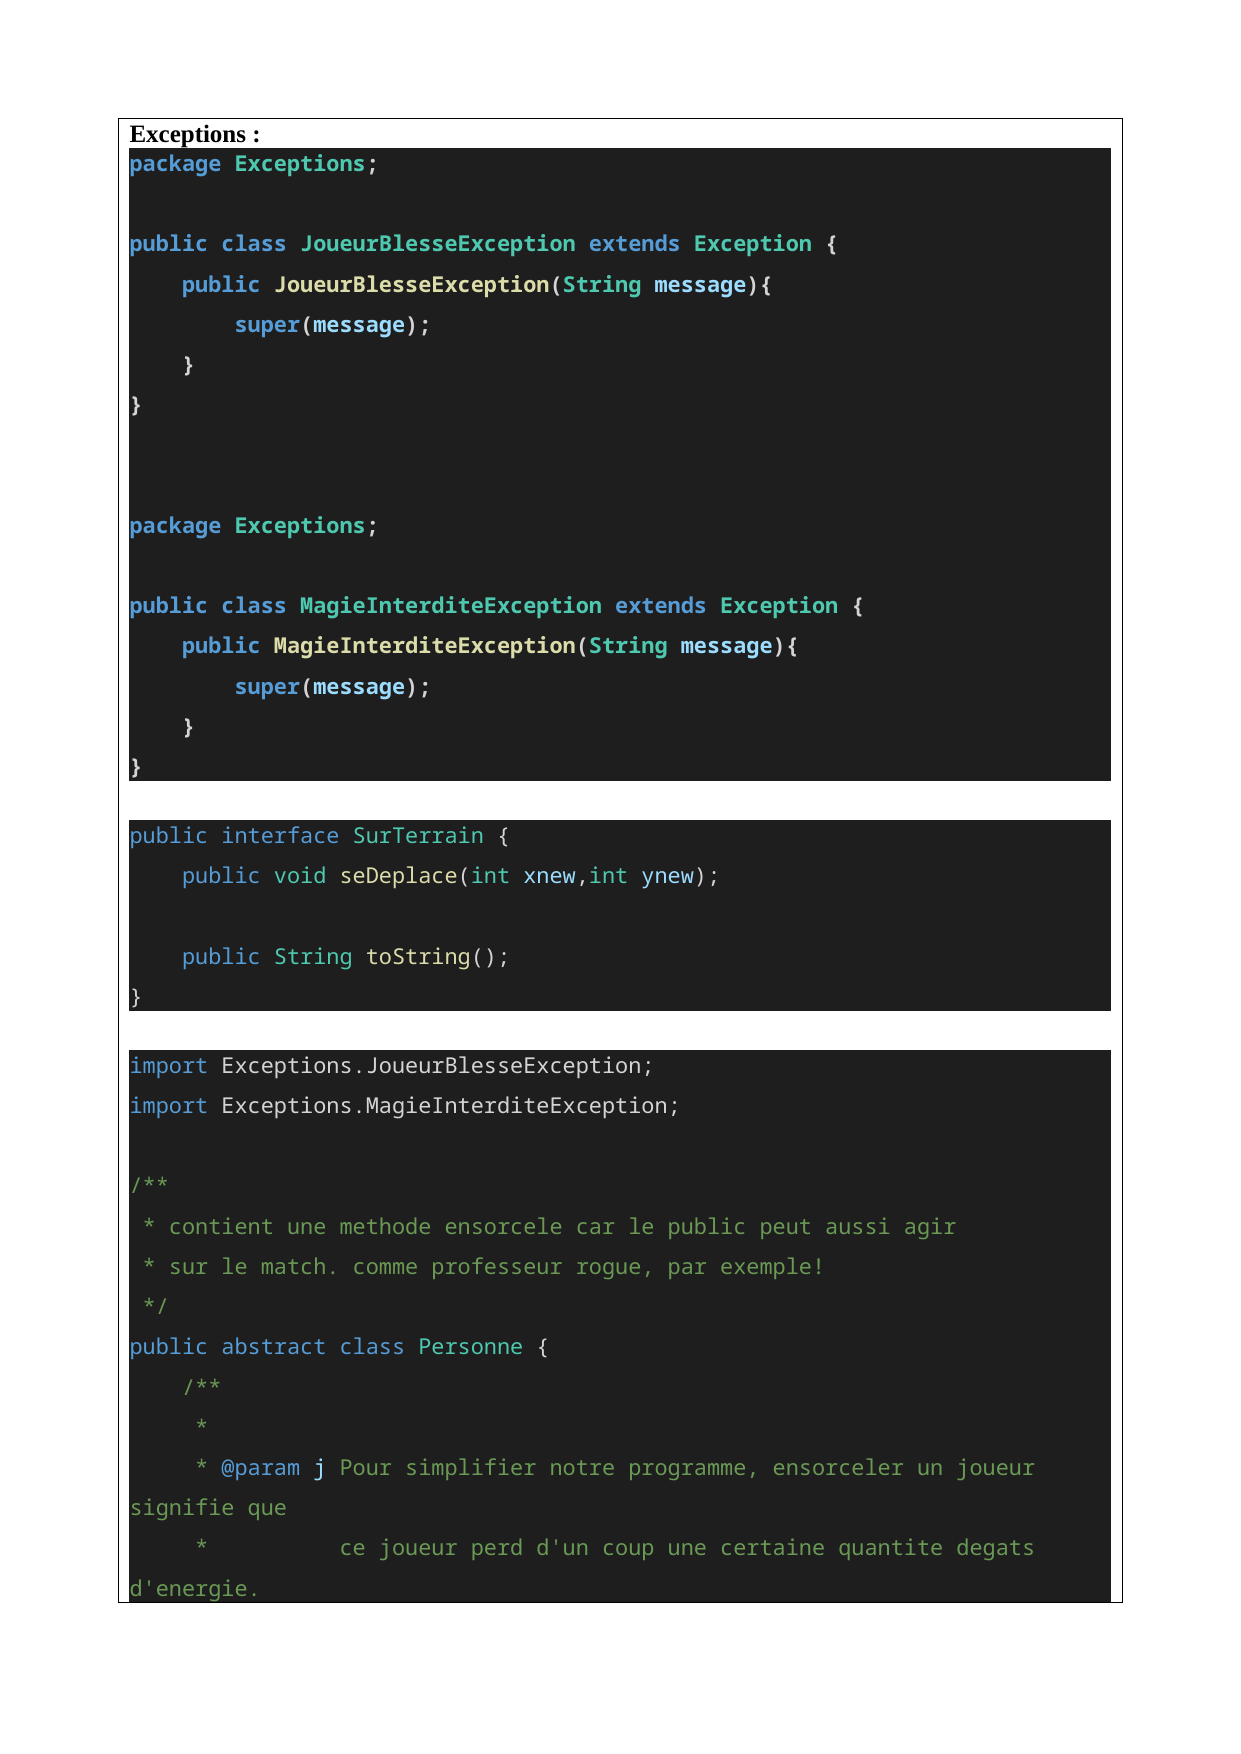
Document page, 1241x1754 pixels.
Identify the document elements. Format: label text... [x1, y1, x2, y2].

table_header Copier / coller vos classes et interfaces à partir d'ici : Exceptions : package Exceptions; public class JoueurBlesseException extends Exception { public JoueurBlesseException(String message){ super(message); } } package Exceptions; public class MagieInterditeException extends Exception { public MagieInterditeException(String message){ super(message); } } public interface SurTerrain { public void seDeplace(int xnew,int ynew); public String toString(); } import Exceptions.JoueurBlesseException; import Exceptions.MagieInterditeException; /** * contient une methode ensorcele car le public peut aussi agir * sur le match. comme professeur rogue, par exemple! */ public abstract class Personne { /** * * @param j Pour simplifier notre programme, ensorceler un joueur signifie que * ce joueur perd d'un coup une certaine quantite degats d'energie. * @throws MagieInterditeException * @throws JoueurBlesseException */ public void ensorceleJoueur(Joueur j, int degats) throws MagieInterditeException, JoueurBlesseException { j.energie -= degats; j.perteEnergie(degats); } } import Exceptions.JoueurBlesseException; import Exceptions.MagieInterditeException; /** * un joueur a une jauge d'energie qui se vide si il est ensorcelé ou si il se * blesse a cause d'un cognard. Si la jauge est vide alors le joueur sort du * terrain. */ public abstract class Joueur extends Personne implements SurTerrain { protected String nom; protected int energie; protected final int energieMax = 10; protected int x; protected int y; protected Joueur(String nom){ this.nom = nom; energie = energieMax; } /** * * @param a * @param b * @return la distance entre le joueur et l'élèment en position (a,b) */ public double distanceTo(int a, int b){ return Math.sqrt((a - x)*(a - x) + (b - y)*(b - y)); } /** * place le joueur sur le terrain en fonction de son * role dans l'equipe et de sa proximite avec une balle */ public void seDeplace(int x, int y){ this.x = x; this.y = y; } /** * @param adverse * @return le joueur adverse le plus proche du joueur courant */ public Joueur plusProche(Equipe adverse){ Joueur j = adverse.compo.get(0); double distanceMin = distanceTo(j.getX(),j.getY()); for(Joueur a: adverse.compo){ if(distanceMin>distanceTo(a.getX(),a.getY())){ distanceMin= distanceTo(a.getX(),a.getY()); j=a; } } return j; } /** * @return x */ public int getX(){ return x; } /** * * @return y */ public int getY(){ return y; } /** * nom du joueur et sa position */ public String toString(){ return nom+" : ("+getX()+","+getY()+")"; } /** * enlève une quantite degats d'energie au joueurs blesse. */ public void perteEnergie(int degats) throws JoueurBlesseException { if (degats>=energieMax-energie){ throw new JoueurBlesseException("Le joueur n'a plus d'energie."); } else { energie -= degats; } } /** * ajoute un niveau d'énergie */ public void ajoutEnergie(int soins){ if(energie<energieMax){ energie+=soins; } } /** * * @return nom */ public String getNom(){ return nom; } /** * @param j * @param degats * @throws JoueurBlesseException */ public void ensorceleJoueur(Joueur j, int degats) throws MagieInterditeException, JoueurBlesseException { super.ensorceleJoueur(j, degats); int proba = (int)(Math.random()*2+1); if (proba == 1){ //1 chance sur 2 de se faire prendre throw new MagieInterditeException("Le joueur "+nom+" a triche ! 10 points sont attribues a l'equipe du joueur "+j.getNom()); } } } /** Joueurs qui se passent le souafle pour tenter de marquer des buts dans l'un des trois cercles d'or. 3 par équipe. */ public class Poursuiveur extends Joueur { private boolean tientSouafle; /** * constructeur de Poursuiveur * @param nom */ public Poursuiveur(String nom){ super(nom); tientSouafle = false; } /** * * le joueur courant realise une passe, ce qui signifie que le souafle peut etre * de nouveau attrape par n'importe qui. */ public void passe(Souafle s, Terrain t){ tientSouafle = false; System.out.println(nom+" a passe le souafle !"); s.seDeplace(t); } /** * appelee quand un poursuiveur attrape un souafle * @param s */ public void attrapeSouafle(Souafle s){ tientSouafle = true; s.seDeplace(x, y); } /** * @return true si le poursuiveur a le souafle entre les mains, * false sinon. */ public boolean possedeSouafle(){ return tientSouafle; } /** * affiche le but marque si le gardien adverse n'a pas reussi a l'arreter. * @param arrete,e */ public boolean tirAuBut(boolean arrete, Equipe e){ tientSouafle = false; if(!arrete){ System.out.println("BUT du joueur "+getNom()+" !!!"); e.comptePoints(10); return true; } else { System.out.println("Dommage ! Le poursuiveur "+nom+" a echoue en tentant de marquer !"); return false; } } } /**Joueur protégeant les trois cercles d'or pour empêcher les poursuiveurs adverses de marquer des buts. 1 seul par équipe. */ public class Gardien extends Joueur{ /** * Constructeur de Gardien */ public Gardien(String nom){ super(nom); } /** * @param a,b * @return la distance entre le joueur et l'element de coordonnees a et b */ public double distanceTo(int a, int b){ return Math.sqrt((a - x)*(a - x) + (b - y)*(b - y)); } /** * méthode qui decrit la reussite du gardien lors d'un * tir au but. Si il reussit a arreter le souafle, on return * true, sinon false. */ public boolean defense(){ int alea = (int)(Math.random()*100); if (alea < 50){ return true; } else { return false; } } } public class Attrapeur extends Joueur{ /** * constructeur d'attrapeur */ public Attrapeur(String nom){ super(nom); } /** * méthode qui permet de tester si l'attrapeur arrive à attraper le vif d'or * @param a equipe dont fait partie l'attrapeur */ public boolean attrape(Equipe a){ int proba = (int)(Math.random()*100 + 1); System.out.println(nom+" est tres proche du vif d'or ! Il semble tenter de l'attraper..!"); if(proba <= 20){ a.comptePoints(150); System.out.println(nom+" a attrape le vif d'or !"); return true; } else{ System.out.println("Le vif d'or est trop vif, dommage, il va retenter sa chance !"); return false; } } } public abstract class Balle implements SurTerrain { protected int x; protected int y; /** * Constructeur de Balle */ protected Balle(Terrain t) { x = (int)(Math.random()*t.getLargMax()); y = (int)(Math.random()*t.getLongMax()); } /** * place la balle sur le terrain en fonction de son type */ public void seDeplace(int x, int y){ this.x=x; this.y=y; } /** * @return x */ public int getX(){ return x; } /** * * @return y */ public int getY(){ return y; } public abstract String toString(); } public class Souafle extends Balle{ /** * constructeur de souafle */ public Souafle(Terrain t){ super(t); } /** * gere le deplacement du souafle lorsqu'il est dans les mains de quelqu'un */ public void seDeplace(int x, int y){ this.x = x; this.y = y; } /** * gere le deplacement du souafle lorsqu'il est passe * @param t */ public void seDeplace(Terrain t){ x=(int)(Math.random()*t.getLargMax()); y=(int)(Math.random()*t.getLongMax()); } /** * affiche le type de la balle et sa position */ public String toString(){ return "Souafle : ("+getX()+","+getY()+")"; } } public class VifDOr extends Balle { public boolean attrape = false; /** * constructeur de VifDOr * @param t */ public VifDOr(Terrain t){ super(t); } public void estAttrape(){ attrape = true; } /** * méthode qui permet de déplacer le vif d'or. Cette balle * est tellement rapide qu'on considere que chaque deplacement * la mene vers une case aleatoire du terrain. */ public void seDeplace(Terrain t){ x=(int)(Math.random()*t.getLargMax()); y=(int)(Math.random()*t.getLongMax()); } public String toString(){ return "Vif d'or : ("+getX()+","+getY()+")"; } } public class Public extends Personne { private double puissance; /** * constructeur d'un public */ public Public() { puissance = 75; } /** * méthode qui permet au spectateur d'encourager son équipe passée en argument * un encouragement assez fort remonte le moral (et donc l'energie) de son * equipe ! * * @param a */ public void encourager(Equipe a) { int proba = (int)(Math.random() * 100); if (proba > puissance) { System.out.println("Le public est endiable ! Youhou ! Allez "+a.nom+ " !!!!"); for (Joueur j : a.compo){ j.ajoutEnergie(1); } } } } import java.util.ArrayList; /** * classe representant une equipe. Les equipes correspondent * aux maisons de Poudlard auxquelles appartiennent les joueurs. * Chaque equipe est composee de sept joueurs. */ public class Equipe { private int nbJoueursMax = 5; public String nom; public ArrayList<Joueur> compo; private int nbPoints; /** * constructeur d'equipe * @param nom * @param compo */ public Equipe(String nom, ArrayList<Joueur> compo){ this.nom = nom; this.compo = compo; nbPoints = 0; } /** * ajoute les points gagnes a l'equipe * @param newPoints */ public void comptePoints(int newPoints){ //ex: but d'un souafle donne 10pts, vif d'or rapporte 150pts nbPoints += newPoints; } /** * accesseur du nombre de points * @return */ public int getPoints(){ return nbPoints; } /** * decrit la composition de l'equipe */ public String toString(){ String nomsJoueurs = ""; for (int i=0;i<nbJoueursMax-1;i++){ nomsJoueurs += compo.get(i).nom + ","; } nomsJoueurs += compo.get(nbJoueursMax-1).nom; return "Equipe "+nom+" : "+nomsJoueurs; } } import java.util.ArrayList; public class Match { private static int nbParties = 0; private Equipe team1, team2; private Souafle s; private VifDOr vo; private int lignesTerrain, colonnesTerrain; /** * constructeur de Match, initialise les positions des joueurs et des balles * @param team1 * @param team2 * @param s * @param vo * @param lignesTerrain * @param colonnesTerrain */ public Match(Equipe team1, Equipe team2, Souafle s, VifDOr vo, int lignesTerrain, int colonnesTerrain){ nbParties++; this.team1 = team1; this.team2 = team2; this.s = s; this.vo = vo; this.lignesTerrain = lignesTerrain; this.colonnesTerrain = colonnesTerrain; //initialisation des positions des joueurs: for (Joueur j : team1.compo){ if (j instanceof Gardien){ j.seDeplace((int)(lignesTerrain/2),3); } else { j.seDeplace((int)(Math.random()*lignesTerrain), (int)(Math.random()*(colonnesTerrain/2-5)+5)); } } for (Joueur j : team2.compo){ if (j instanceof Gardien){ j.seDeplace((int)(lignesTerrain/2),colonnesTerrain-4); } else { j.seDeplace((int)(Math.random()*lignesTerrain), (int)(Math.random()*(colonnesTerrain/2-5)+colonnesTerrain/2)); } } //au signal, les balles sont lancees au niveau de la ligne mediane du terrain. s.seDeplace((int)(lignesTerrain/2),(int)(colonnesTerrain/2)); vo.seDeplace((int)(lignesTerrain/2),(int)(colonnesTerrain/2)); } /** * constructeur de clone d'un match, pour ne pas avoir a reconstituer les equipes */ public Match clone(){ return new Match(team1,team2,s,vo,lignesTerrain,colonnesTerrain); } /** * affichage du debut d'un match */ public void annonceMatch(){ System.out.println("Match no "+nbParties+" :"); System.out.println(team1.nom+" vs "+team2.nom+"\n"); System.out.println(team1.toString()+"\n"+team2.toString()+"\n"); System.out.println("A vos marques... Prets... BROOMS UP !"); } /** * deplace chaque element deplacable (qui implements surTerrain) * @param vo * @param s * @param t */ public void bougerTousElements(VifDOr vo, Souafle s, Terrain t){ ArrayList<SurTerrain> elements = new ArrayList<SurTerrain>(); elements.addAll(team1.compo); elements.addAll(team2.compo); elements.add(vo); elements.add(s); for (Object o : elements){ if (o instanceof VifDOr){ ((VifDOr) o).seDeplace(t); } if (o instanceof Attrapeur){ Equipe eqGagnante; if (team1.compo.contains(o)){ eqGagnante = team1; } else { eqGagnante = team2; } if (((Attrapeur) o).distanceTo(vo.getX(), vo.getY()) <= 5){ if (((Attrapeur) o).attrape(eqGagnante)){ vo.estAttrape(); break; } } } if (o instanceof Poursuiveur){ if (((Poursuiveur) o).possedeSouafle()){ int alea = (int)(Math.random()*2); if (alea == 0){ //le joueur choisit une fois sur 2 de garder le souafle ((Poursuiveur) o).passe(s,t); } } else { ((Poursuiveur) o).seDeplace(s.getX(),s.getY()); ((Poursuiveur) o).attrapeSouafle(s); } } } } /** pour les poursuiveurs de chaque equipe, on regarde lequel * possede le souafle et si il est assez proche d'un but ennemi * pour tirer */ public void but(Terrain t){ ArrayList<Poursuiveur> listChaser1 = new ArrayList<Poursuiveur>(); Gardien gard1 = (Gardien) team1.compo.get(4); for (Joueur j1 : team1.compo){ if (j1 instanceof Poursuiveur){ listChaser1.add((Poursuiveur) j1); } } ArrayList<Poursuiveur> listChaser2 = new ArrayList<Poursuiveur>(); Gardien gard2 = (Gardien) team2.compo.get(4); for (Joueur j2 : team2.compo){ if (j2 instanceof Poursuiveur){ listChaser2.add((Poursuiveur) j2); } } for (Poursuiveur p : listChaser1){ if (p.distanceTo(lignesTerrain/2, colonnesTerrain-1) <= 10 && p.possedeSouafle()){ p.tirAuBut(gard2.defense(), team1); break; } } for (Poursuiveur p : listChaser2){ if (p.distanceTo(lignesTerrain/2, 0) <= 10 && p.possedeSouafle()){ p.tirAuBut(gard1.defense(), team2); break; } } } /** * affiche les scores des deux equipes et determine le gagnant */ public void score(){ System.out.println("Resultat du match :\n"); System.out.println("Equipe "+team1.nom+" : "+team1.getPoints()+" points\n"); System.out.println("Equipe "+team2.nom+" : "+team2.getPoints()+" points\n"); if (team1.getPoints()>team2.getPoints()){ System.out.println(team1.nom+" l'emporte !"); } else { System.out.println(team2.nom+" l'emporte !"); } } } import java.util.ArrayList; public class Terrain { private final int longMax; private final int largMax; private String[][] terr; private static final Terrain instance = new Terrain(); /** * pour simplifier l'affichage et etre sur que le terrain * rentre dans la console, on fixe les dimensions a * 75x25 (Le saviez-vous ? a l'origine, un terrain de quidditch est de * dimensions environ 152x55) */ private Terrain() { largMax = 15; longMax = 70; terr = new String[largMax][longMax]; } /** * @return longMax */ public int getLongMax(){ return longMax; } /** * * @return largMax */ public int getLargMax(){ return largMax; } /** * * @return l'instance de terrain, qui est notre singleton */ public static Terrain getInstance(){ return instance; } /** * initialisation des cases du terrain a " " : le terrain est * vide. */ public void initTerrain(){ for (int j=0;j<largMax;j++){ for (int i=0;i<longMax;i++){ terr[j][i] = " "; } } //on place les buts : terr[largMax/3][0] = "O"; terr[largMax/3][longMax-1] = "O"; terr[(int)largMax/2][0] = "O"; terr[(int)largMax/2][longMax-1] = "O"; terr[2*largMax/3-1][0] = "O"; terr[2*largMax/3-1][longMax-1] = "O"; } /** * place les joueurs, et les balles sur le terrain. * @param equipe1 * @param equipe2 * @param vo * @param s */ public void placerSurTerrain(ArrayList<Joueur> equipe1, ArrayList<Joueur> equipe2, VifDOr vo, Souafle s){ for (Joueur j1 : equipe1){ terr[j1.getX()][j1.getY()] = "1"; } for (Joueur j2 : equipe2){ if (terr[j2.getX()][j2.getY()] == "1") { terr[j2.getX()][j2.getY()] = "3"; } else { terr[j2.getX()][j2.getY()] = "2"; } } terr[vo.getX()][vo.getY()] = "*"; terr[s.getX()][s.getY()] = "S"; //si un joueur l'a dans les mains, sa position est indiquee par S aussi. } /** * * affiche le terrain et la position des joueurs et des buts */ public void afficheTerrain(){ System.out.print("+"); System.out.print("-".repeat(longMax)); System.out.println("+"); for (int j=0;j<largMax;j++){ System.out.print("|"); for (int i=0;i<longMax;i++){ System.out.print(terr[j][i]); } System.out.println("|"); } System.out.print("+"); System.out.print("-".repeat(longMax)); System.out.println("+"); } } import java.util.ArrayList; import Exceptions.JoueurBlesseException; import Exceptions.MagieInterditeException; public class TestQuidditch { public static void main(String[]args) throws JoueurBlesseException, MagieInterditeException { Terrain t = Terrain.getInstance(); ArrayList<Joueur> grif = new ArrayList<Joueur>(); Joueur harry = new Attrapeur("Harry Potter"); Joueur ron = new Gardien("Ron Weasley"); grif.add(harry); grif.add(new Poursuiveur("Angelina Johnson")); grif.add(new Poursuiveur("Alicia Spinnet")); grif.add(new Poursuiveur("Katie Bell")); grif.add(ron); ArrayList<Joueur> serp = new ArrayList<Joueur>(); Joueur drago = new Attrapeur("Drago Malefoy"); serp.add(drago); serp.add(new Poursuiveur("Graham Montague")); serp.add(new Poursuiveur("Adrian Pucey")); serp.add(new Poursuiveur("Cassius Warrington")); serp.add(new Gardien("Miles Bletchley")); Equipe griffondor = new Equipe("Griffondor",grif); Equipe serpentard = new Equipe("Serpentard",serp); Souafle s = new Souafle(t); VifDOr vo = new VifDOr(t); Public spectateurs = new Public(); Match match = new Match(griffondor,serpentard,s,vo,t.getLargMax(),t.getLongMax()); match.annonceMatch(); t.initTerrain(); t.placerSurTerrain(grif, serp, vo, s); System.out.println(grif); System.out.println(serp); System.out.println(vo); System.out.println(s); t.afficheTerrain(); int i=0; while (!vo.attrape && i<10){ try { match.bougerTousElements(vo, s, t); match.but(t); double alea = Math.random()*50; if (alea <= 25){ drago.ensorceleJoueur(harry, 3); //il n'y a que malefoy qui soit assez mesquin pour tricher ! } if (alea <= 15){ spectateurs.ensorceleJoueur(ron,2); } } catch (MagieInterditeException e1) { System.out.println(e1.getMessage()); griffondor.comptePoints(10); } catch (JoueurBlesseException e2) { System.out.println(e2.getMessage()); } spectateurs.encourager(griffondor); spectateurs.encourager(serpentard); t.afficheTerrain(); i++; } match.score(); } } [119, 119, 1122, 1602]
